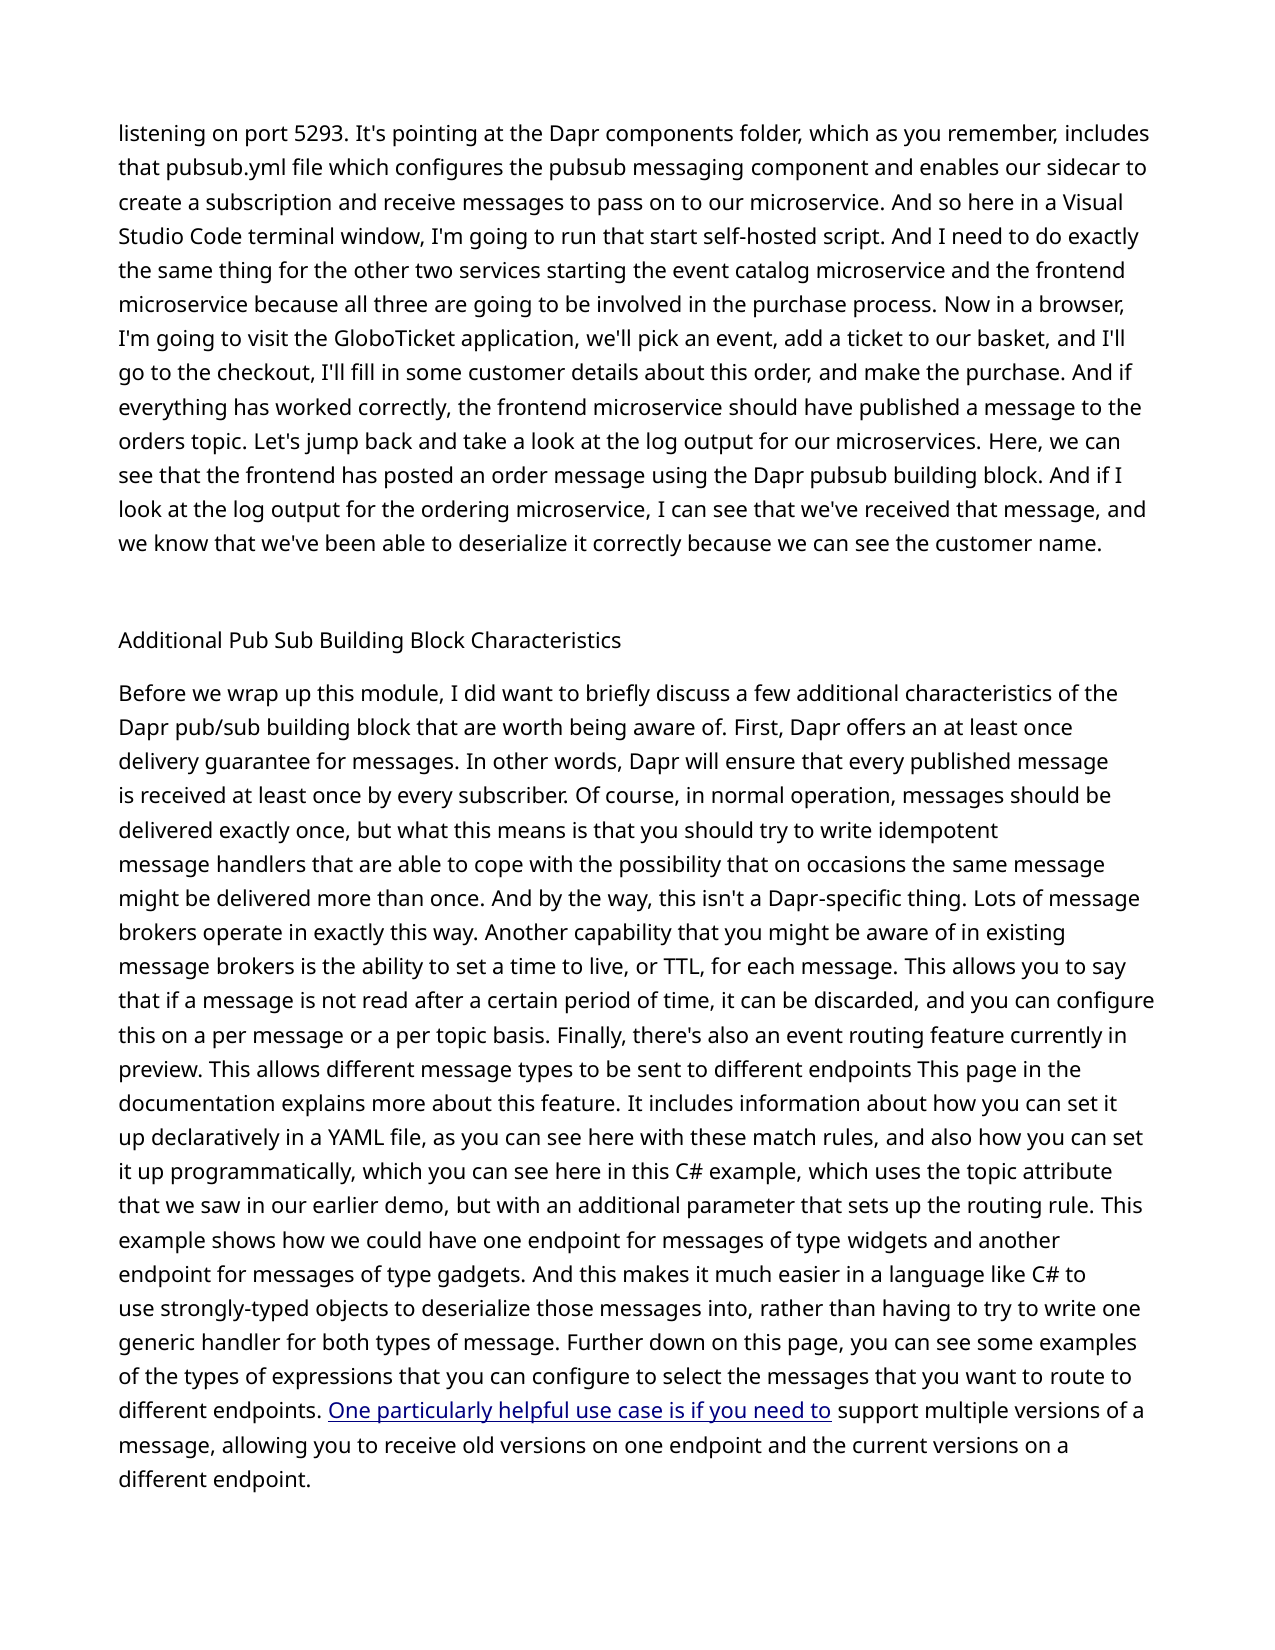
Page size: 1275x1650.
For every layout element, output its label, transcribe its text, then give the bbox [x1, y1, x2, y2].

subtitle Additional Pub Sub Building Block Characteristics [118, 625, 1157, 654]
text Before we wrap up this module, I did want to briefly discuss a few additional characteristics of the Dapr pub/sub building block that are worth being aware of. First, Dapr offers an at least once delivery guarantee for messages. In other words, Dapr will ensure that every published message is received at least once by every subscriber. Of course, in normal operation, messages should be delivered exactly once, but what this means is that you should try to write idempotent message handlers that are able to cope with the possibility that on occasions the same message might be delivered more than once. And by the way, this isn't a Dapr‑specific thing. Lots of message brokers operate in exactly this way. Another capability that you might be aware of in existing message brokers is the ability to set a time to live, or TTL, for each message. This allows you to say that if a message is not read after a certain period of time, it can be discarded, and you can configure this on a per message or a per topic basis. Finally, there's also an event routing feature currently in preview. This allows different message types to be sent to different endpoints This page in the documentation explains more about this feature. It includes information about how you can set it up declaratively in a YAML file, as you can see here with these match rules, and also how you can set it up programmatically, which you can see here in this C# example, which uses the topic attribute that we saw in our earlier demo, but with an additional parameter that sets up the routing rule. This example shows how we could have one endpoint for messages of type widgets and another endpoint for messages of type gadgets. And this makes it much easier in a language like C# to use strongly‑typed objects to deserialize those messages into, rather than having to try to write one generic handler for both types of message. Further down on this page, you can see some examples of the types of expressions that you can configure to select the messages that you want to route to different endpoints. One particularly helpful use case is if you need to support multiple versions of a message, allowing you to receive old versions on one endpoint and the current versions on a different endpoint. [118, 678, 1157, 1494]
text listening on port 5293. It's pointing at the Dapr components folder, which as you remember, includes that pubsub.yml file which configures the pubsub messaging component and enables our sidecar to create a subscription and receive messages to pass on to our microservice. And so here in a Visual Studio Code terminal window, I'm going to run that start self‑hosted script. And I need to do exactly the same thing for the other two services starting the event catalog microservice and the frontend microservice because all three are going to be involved in the purchase process. Now in a browser, I'm going to visit the GloboTicket application, we'll pick an event, add a ticket to our basket, and I'll go to the checkout, I'll fill in some customer details about this order, and make the purchase. And if everything has worked correctly, the frontend microservice should have published a message to the orders topic. Let's jump back and take a look at the log output for our microservices. Here, we can see that the frontend has posted an order message using the Dapr pubsub building block. And if I look at the log output for the ordering microservice, I can see that we've received that message, and we know that we've been able to deserialize it correctly because we can see the customer name. [118, 118, 1157, 558]
